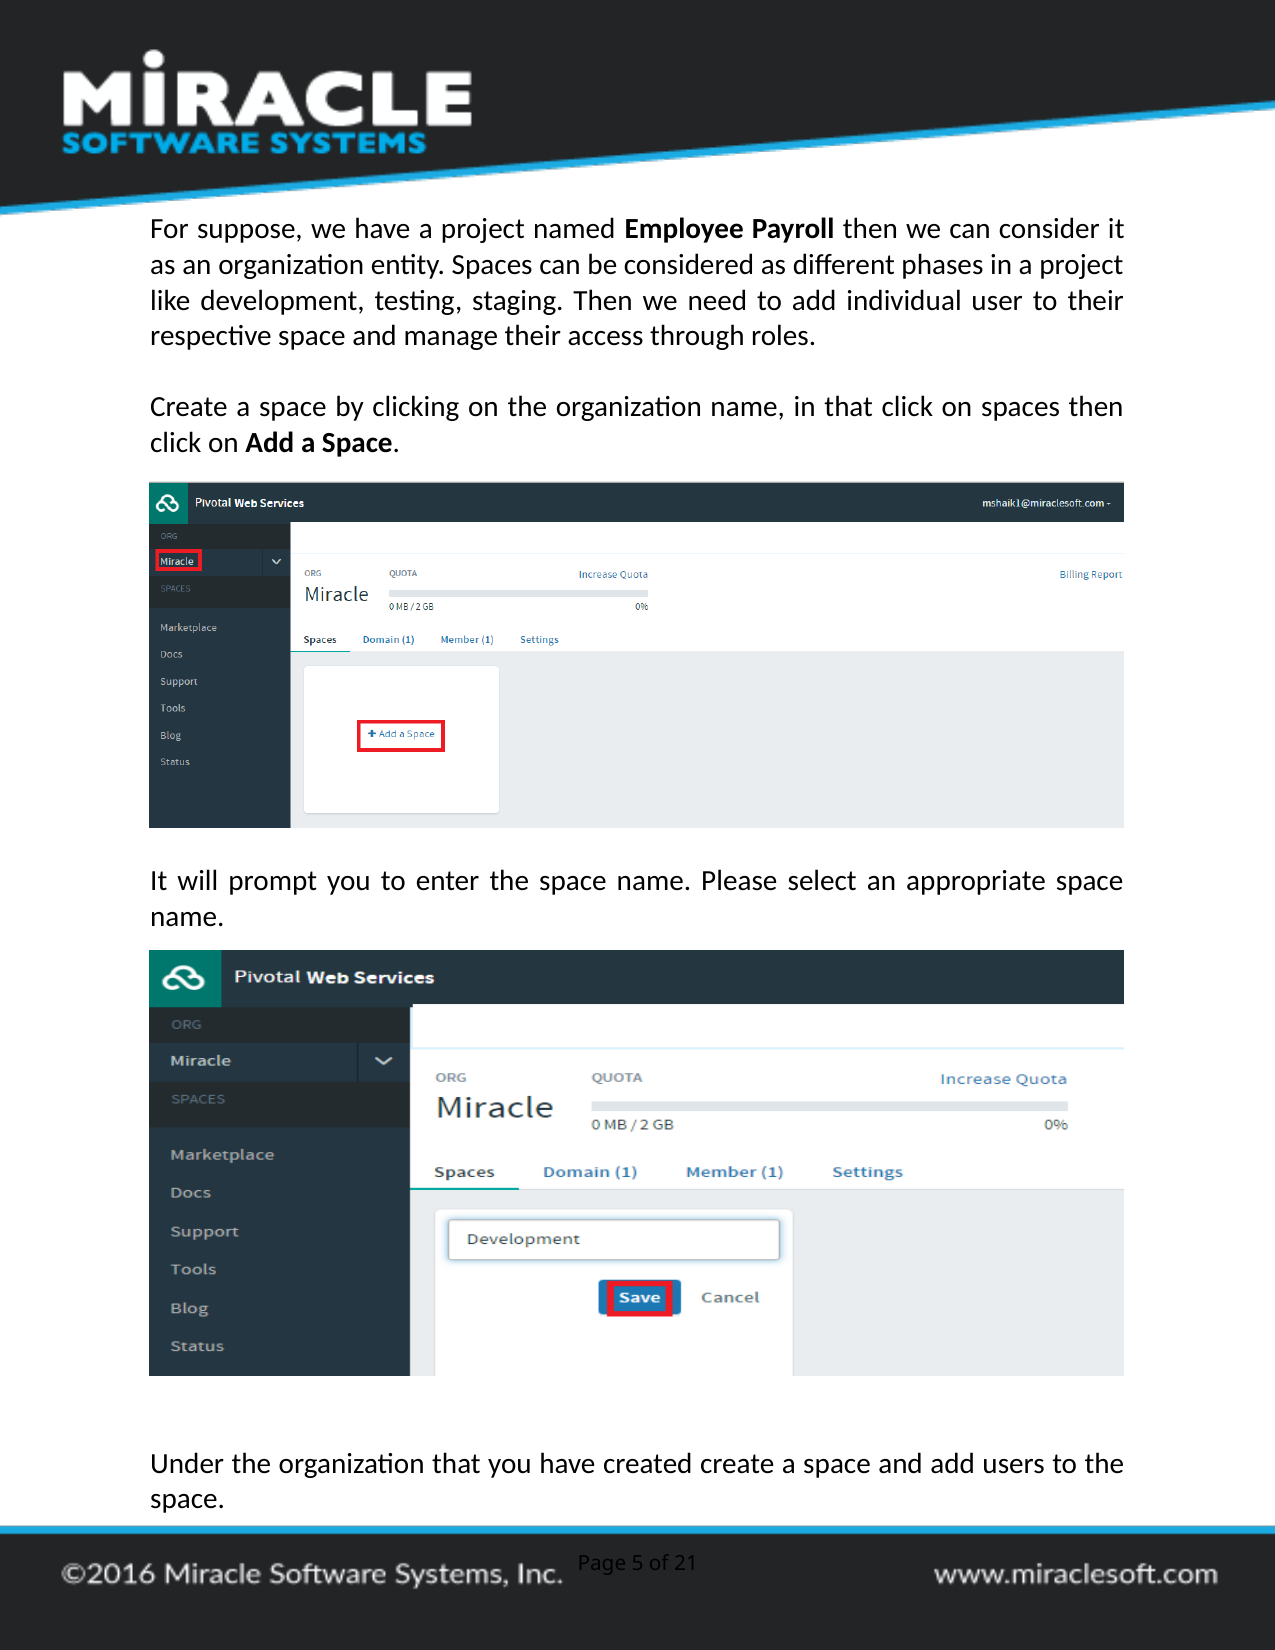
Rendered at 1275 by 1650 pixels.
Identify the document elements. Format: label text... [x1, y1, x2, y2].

text For suppose, we have a project named Employee Payroll then we can consider it as an organization entity. Spaces can be considered as different phases in a project like development, testing, staging. Then we need to add individual user to their respective space and manage their access through roles. [150, 210, 1125, 353]
text Under the organization that you have created create a space and add users to the space. [150, 1445, 1125, 1516]
text Create a space by clicking on the organization name, in that click on spaces then click on Add a Space. [150, 388, 1125, 460]
text It will prompt you to enter the space name. Please select an appropriate space name. [150, 862, 1125, 933]
